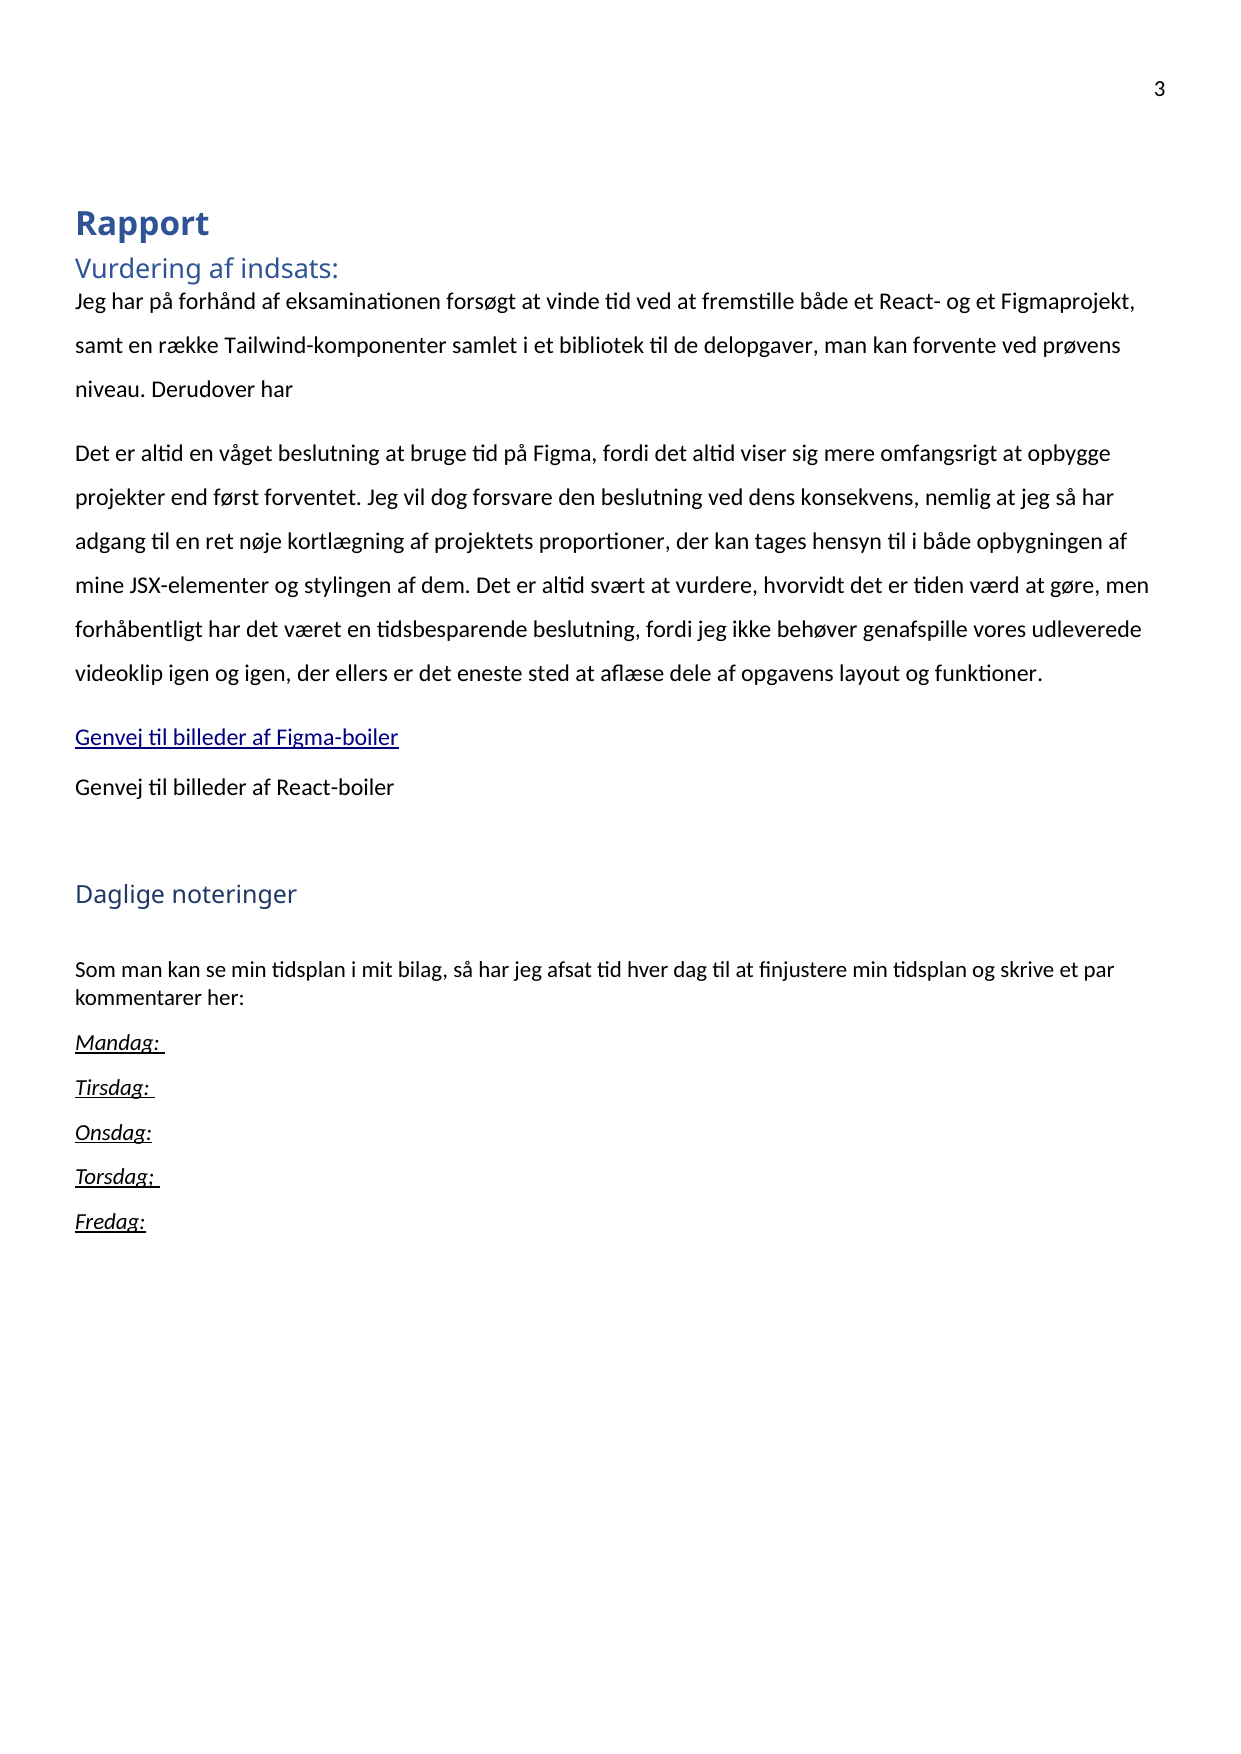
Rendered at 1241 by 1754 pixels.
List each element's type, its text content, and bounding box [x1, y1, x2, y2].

text Genvej til billeder af Figma-boiler [75, 722, 1165, 752]
subtitle Vurdering af indsats: [75, 249, 1165, 286]
text Som man kan se min tidsplan i mit bilag, så har jeg afsat tid hver dag til at finjustere min tidsplan og skrive et par kommentarer her: [75, 956, 1165, 1012]
text Jeg har på forhånd af eksaminationen forsøgt at vinde tid ved at fremstille både et React- og et Figmaprojekt, samt en række Tailwind-komponenter samlet i et bibliotek til de delopgaver, man kan forvente ved prøvens niveau. Derudover har [75, 286, 1165, 403]
subtitle Rapport [75, 199, 1165, 245]
text Fredag: [75, 1207, 1165, 1235]
text Mandag: [75, 1028, 1165, 1056]
text Det er altid en våget beslutning at bruge tid på Figma, fordi det altid viser sig mere omfangsrigt at opbygge projekter end først forventet. Jeg vil dog forsvare den beslutning ved dens konsekvens, nemlig at jeg så har adgang til en ret nøje kortlægning af projektets proportioner, der kan tages hensyn til i både opbygningen af mine JSX-elementer og stylingen af dem. Det er altid svært at vurdere, hvorvidt det er tiden værd at gøre, men forhåbentligt har det været en tidsbesparende beslutning, fordi jeg ikke behøver genafspille vores udleverede videoklip igen og igen, der ellers er det eneste sted at aflæse dele af opgavens layout og funktioner. [75, 438, 1165, 687]
text Onsdag: [75, 1118, 1165, 1146]
text Genvej til billeder af React-boiler [75, 772, 1165, 802]
subtitle Daglige noteringer [75, 877, 1165, 911]
text Torsdag; [75, 1162, 1165, 1190]
text Tirsdag: [75, 1073, 1165, 1101]
